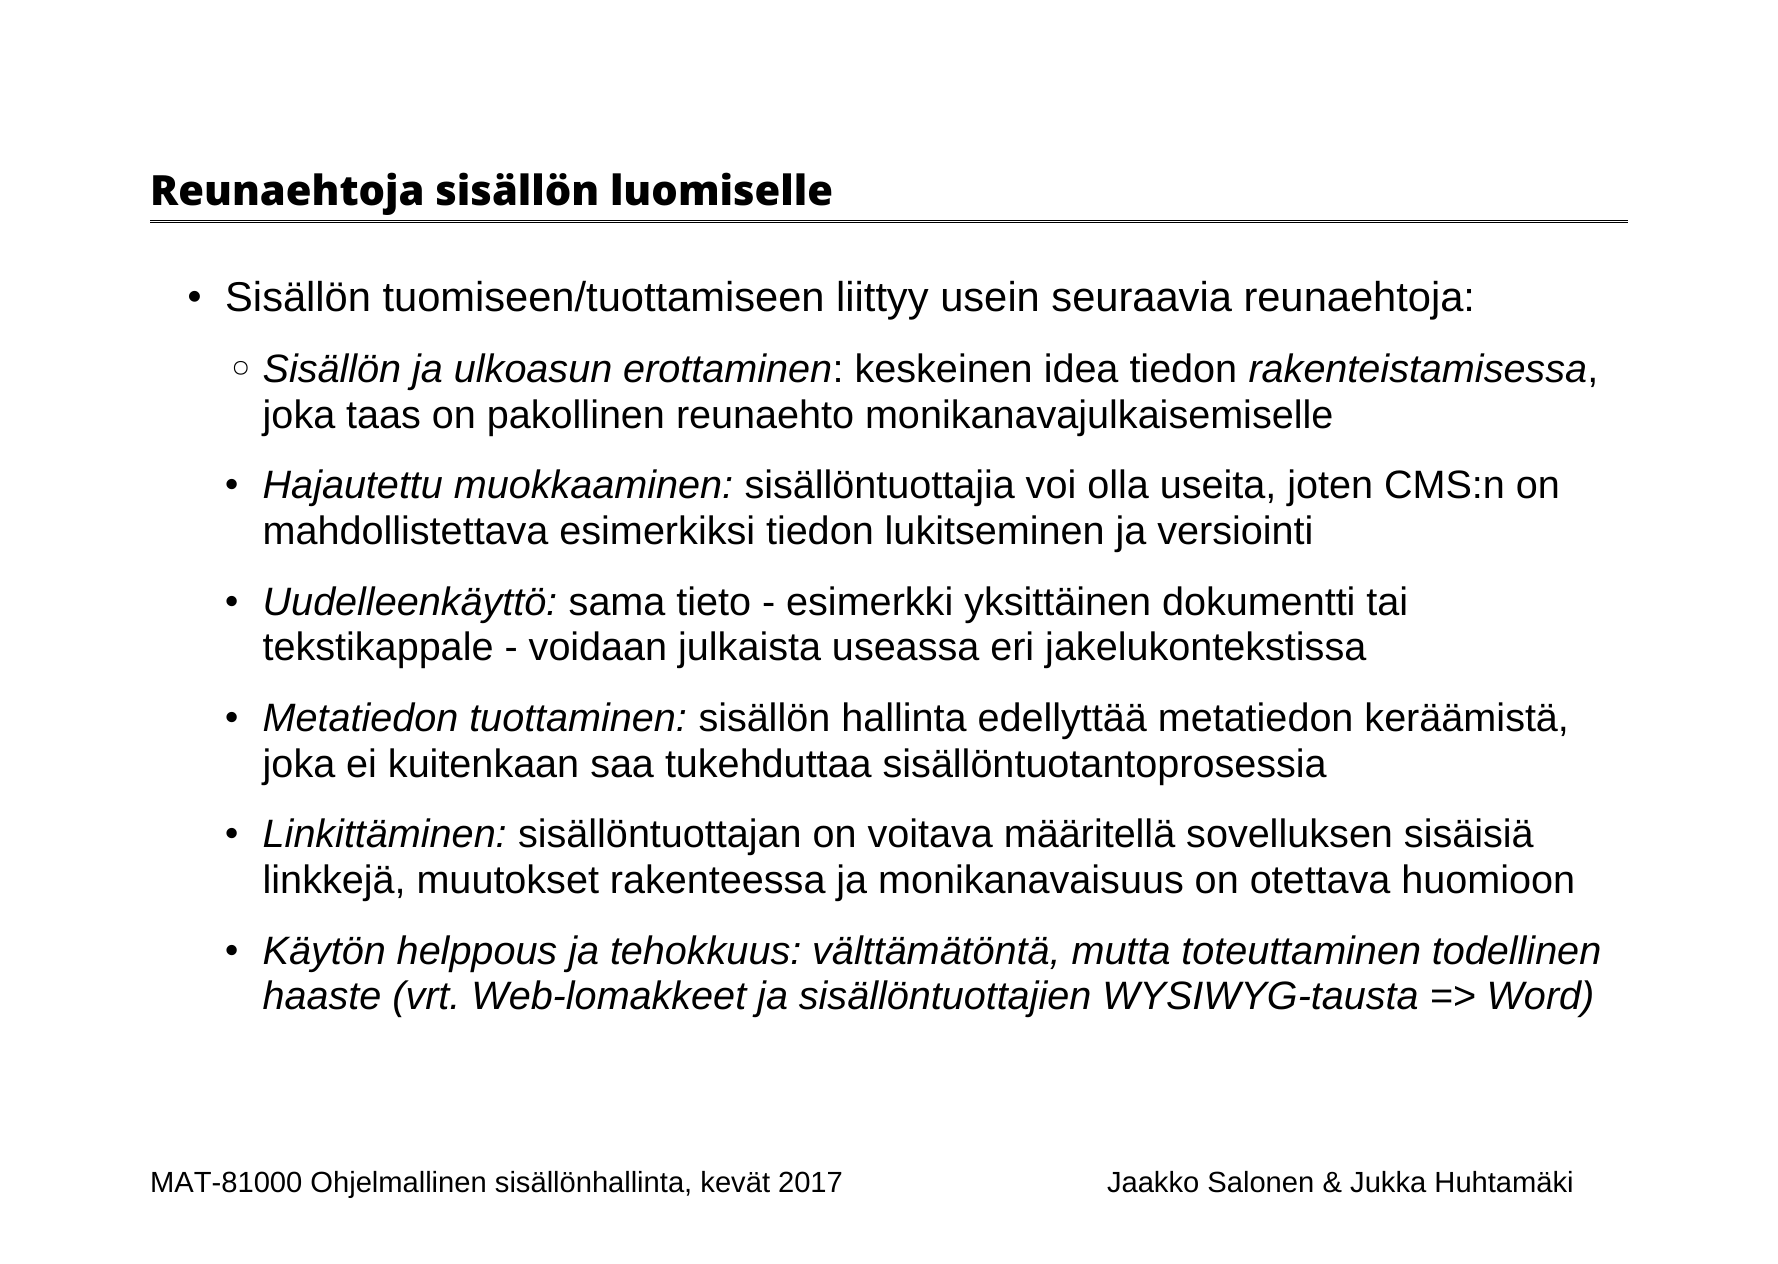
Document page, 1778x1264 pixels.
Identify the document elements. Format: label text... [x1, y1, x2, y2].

list Sisällön tuomiseen/tuottamiseen liittyy usein seuraavia reunaehtoja: [187, 272, 1628, 320]
list Sisällön ja ulkoasun erottaminen: keskeinen idea tiedon rakenteistamisessa, joka taas on pakollinen reunaehto monikanavajulkaisemiselle [225, 345, 1628, 436]
list Linkittäminen: sisällöntuottajan on voitava määritellä sovelluksen sisäisiä linkkejä, muutokset rakenteessa ja monikanavaisuus on otettava huomioon [225, 811, 1628, 902]
list Uudelleenkäyttö: sama tieto - esimerkki yksittäinen dokumentti tai tekstikappale - voidaan julkaista useassa eri jakelukontekstissa [225, 578, 1628, 669]
list Käytön helppous ja tehokkuus: välttämätöntä, mutta toteuttaminen todellinen haaste (vrt. Web-lomakkeet ja sisällöntuottajien WYSIWYG-tausta => Word) [225, 927, 1628, 1018]
list Hajautettu muokkaaminen: sisällöntuottajia voi olla useita, joten CMS:n on mahdollistettava esimerkiksi tiedon lukitseminen ja versiointi [225, 461, 1628, 553]
list Metatiedon tuottaminen: sisällön hallinta edellyttää metatiedon keräämistä, joka ei kuitenkaan saa tukehduttaa sisällöntuotantoprosessia [225, 694, 1628, 786]
subtitle Reunaehtoja sisällön luomiselle [150, 161, 1628, 220]
